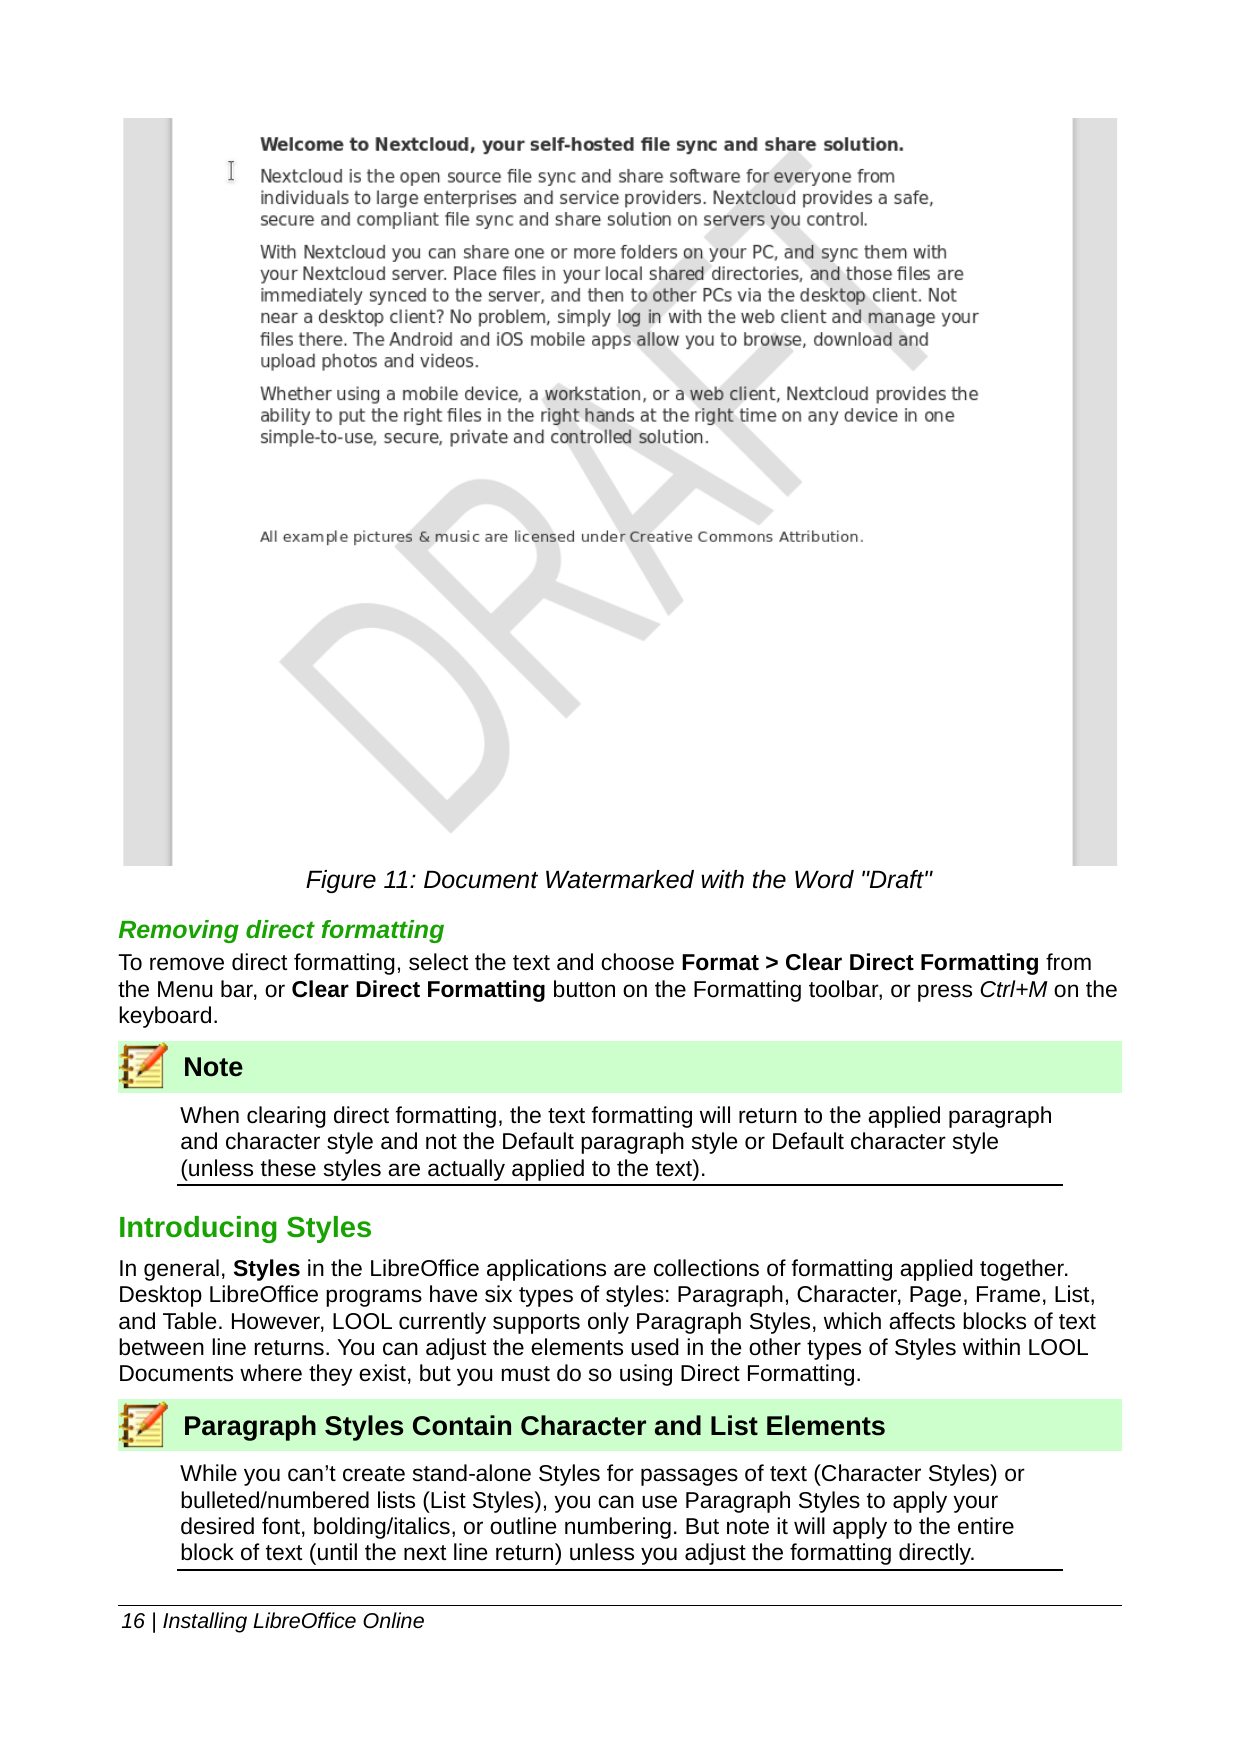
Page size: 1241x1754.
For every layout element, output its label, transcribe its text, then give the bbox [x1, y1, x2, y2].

text In general, Styles in the LibreOffice applications are collections of formatting applied together. Desktop LibreOffice programs have six types of styles: Paragraph, Character, Page, Frame, List, and Table. However, LOOL currently supports only Paragraph Styles, which affects blocks of text between line returns. You can adjust the elements used in the other types of Styles within LOOL Documents where they exist, but you must do so using Direct Formatting. [118, 1255, 1122, 1387]
text When clearing direct formatting, the text formatting will return to the applied paragraph and character style and not the Default paragraph style or Default character style (unless these styles are actually applied to the text). [177, 1099, 1063, 1184]
text While you can’t create stand-alone Styles for passages of text (Character Styles) or bulleted/numbered lists (List Styles), you can use Paragraph Styles to apply your desired font, bolding/italics, or outline numbering. But note it will apply to the entire block of text (until the next line return) unless you adjust the formatting directly. [177, 1457, 1063, 1569]
subtitle Removing direct formatting [118, 914, 1122, 943]
subtitle Introducing Styles [118, 1210, 1122, 1243]
subtitle Note [118, 1041, 1122, 1093]
picture [119, 1400, 170, 1451]
picture [123, 118, 1118, 866]
text Figure 11: Document Watermarked with the Word "Draft" [118, 118, 1122, 894]
text To remove direct formatting, select the text and choose Format > Clear Direct Formatting from the Menu bar, or Clear Direct Formatting button on the Formatting toolbar, or press Ctrl+M on the keyboard. [118, 949, 1122, 1028]
subtitle Paragraph Styles Contain Character and List Elements [118, 1399, 1122, 1451]
picture [119, 1041, 170, 1092]
